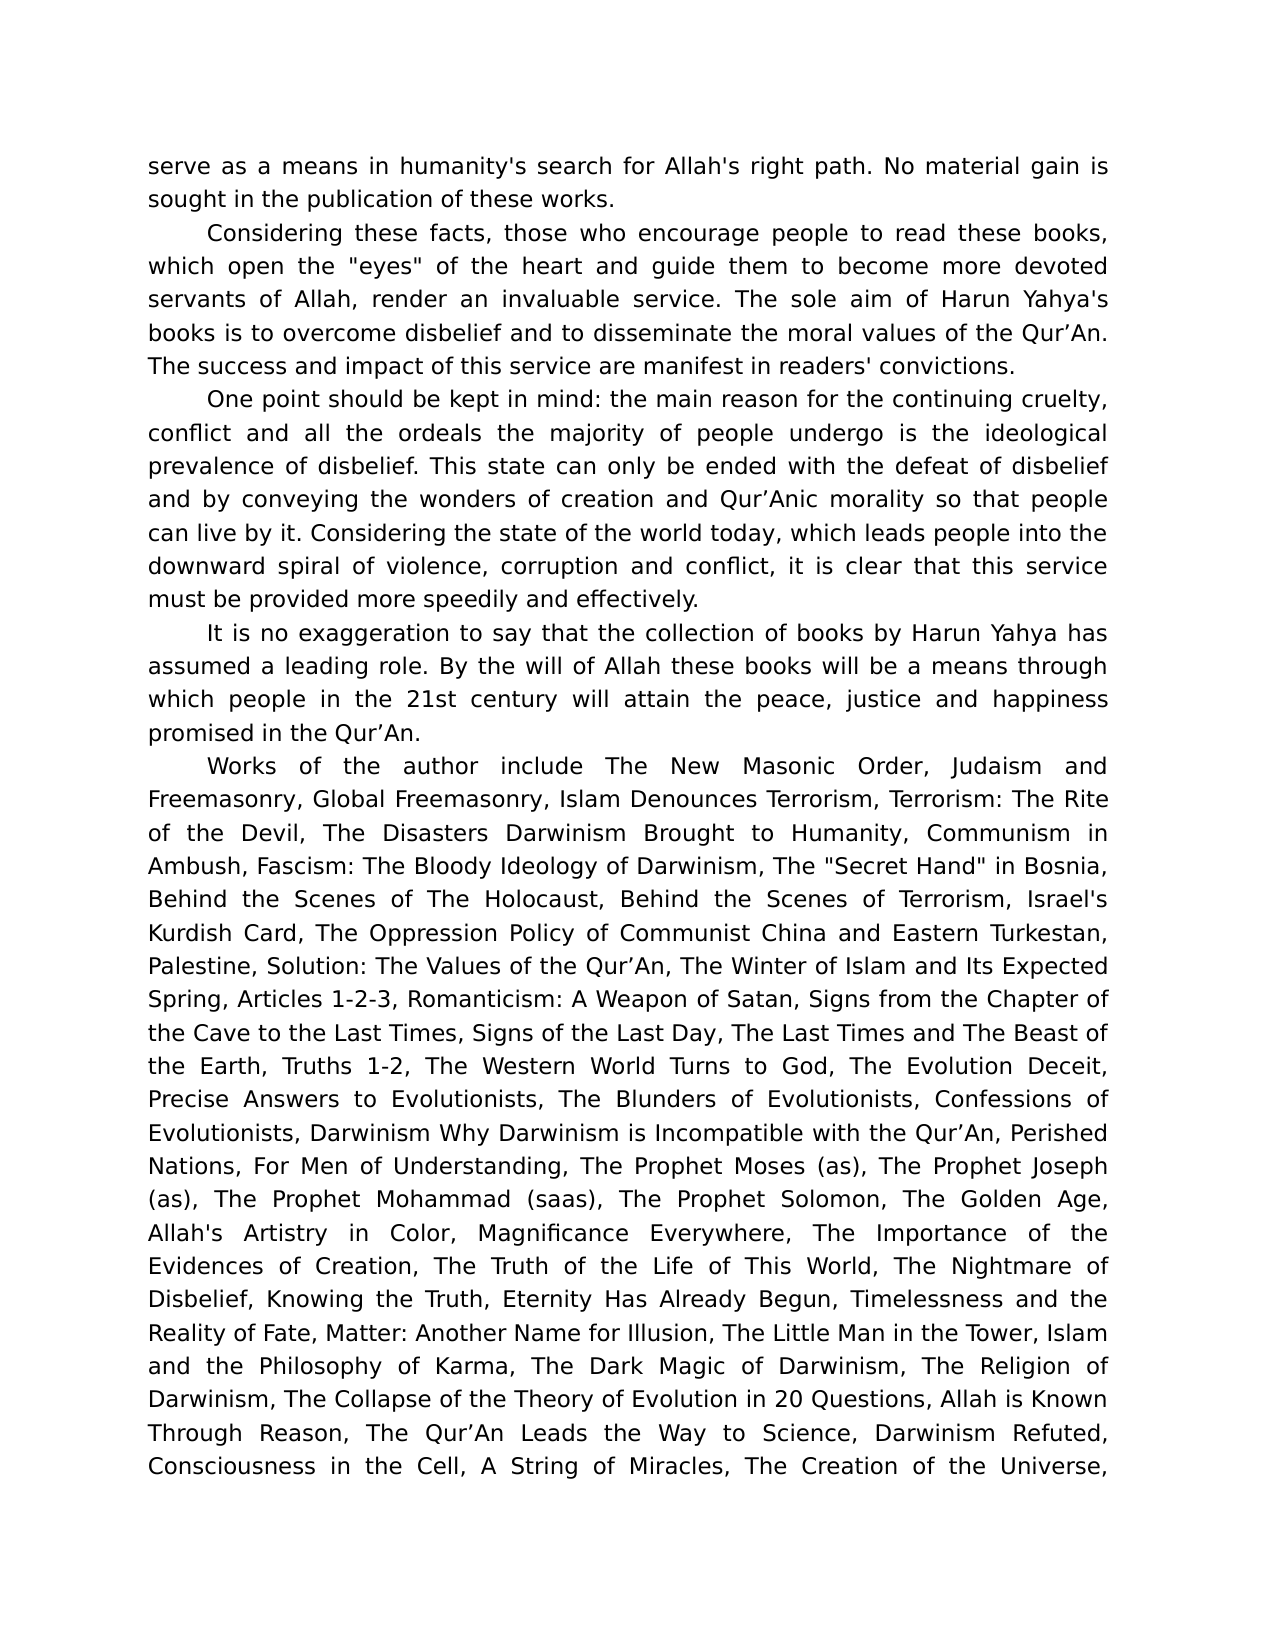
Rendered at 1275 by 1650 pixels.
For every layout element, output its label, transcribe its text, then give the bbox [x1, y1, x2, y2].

text One point should be kept in mind: the main reason for the continuing cruelty, conflict and all the ordeals the majority of people undergo is the ideological prevalence of disbelief. This state can only be ended with the defeat of disbelief and by conveying the wonders of creation and Qur’Anic morality so that people can live by it. Considering the state of the world today, which leads people into the downward spiral of violence, corruption and conflict, it is clear that this service must be provided more speedily and effectively. [148, 381, 1110, 614]
text serve as a means in humanity's search for Allah's right path. No material gain is sought in the publication of these works. [148, 148, 1110, 214]
text It is no exaggeration to say that the collection of books by Harun Yahya has assumed a leading role. By the will of Allah these books will be a means through which people in the 21st century will attain the peace, justice and happiness promised in the Qur’An. [148, 614, 1110, 748]
text Considering these facts, those who encourage people to read these books, which open the "eyes" of the heart and guide them to become more devoted servants of Allah, render an invaluable service. The sole aim of Harun Yahya's books is to overcome disbelief and to disseminate the moral values of the Qur’An. The success and impact of this service are manifest in readers' convictions. [148, 214, 1110, 381]
text Works of the author include The New Masonic Order, Judaism and Freemasonry, Global Freemasonry, Islam Denounces Terrorism, Terrorism: The Rite of the Devil, The Disasters Darwinism Brought to Humanity, Communism in Ambush, Fascism: The Bloody Ideology of Darwinism, The "Secret Hand" in Bosnia, Behind the Scenes of The Holocaust, Behind the Scenes of Terrorism, Israel's Kurdish Card, The Oppression Policy of Communist China and Eastern Turkestan, Palestine, Solution: The Values of the Qur’An, The Winter of Islam and Its Expected Spring, Articles 1-2-3, Romanticism: A Weapon of Satan, Signs from the Chapter of the Cave to the Last Times, Signs of the Last Day, The Last Times and The Beast of the Earth, Truths 1-2, The Western World Turns to God, The Evolution Deceit, Precise Answers to Evolutionists, The Blunders of Evolutionists, Confessions of Evolutionists, Darwinism Why Darwinism is Incompatible with the Qur’An, Perished Nations, For Men of Understanding, The Prophet Moses (as), The Prophet Joseph (as), The Prophet Mohammad (saas), The Prophet Solomon, The Golden Age, Allah's Artistry in Color, Magnificance Everywhere, The Importance of the Evidences of Creation, The Truth of the Life of This World, The Nightmare of Disbelief, Knowing the Truth, Eternity Has Already Begun, Timelessness and the Reality of Fate, Matter: Another Name for Illusion, The Little Man in the Tower, Islam and the Philosophy of Karma, The Dark Magic of Darwinism, The Religion of Darwinism, The Collapse of the Theory of Evolution in 20 Questions, Allah is Known Through Reason, The Qur’An Leads the Way to Science, Darwinism Refuted, Consciousness in the Cell, A String of Miracles, The Creation of the Universe, [148, 748, 1110, 1481]
